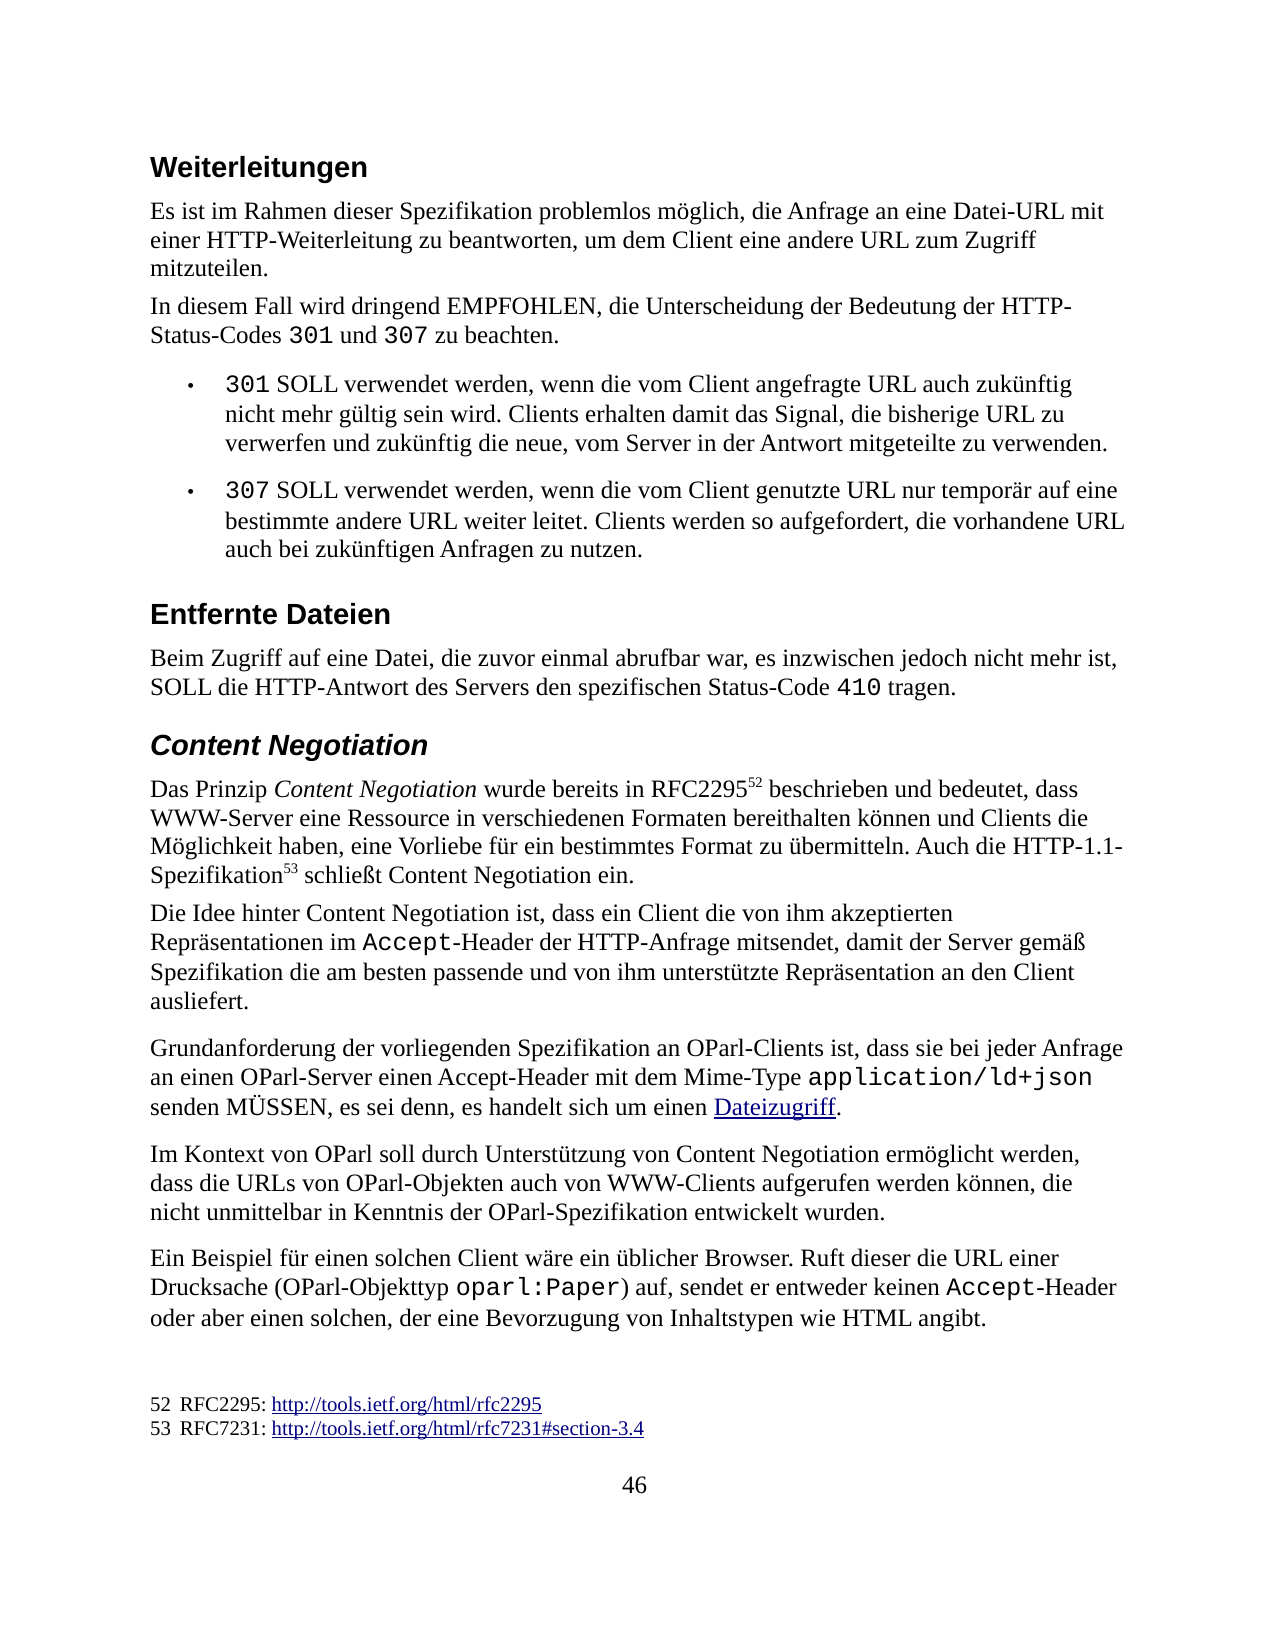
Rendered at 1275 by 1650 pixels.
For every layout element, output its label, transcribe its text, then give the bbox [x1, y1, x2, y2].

subtitle Weiterleitungen [150, 150, 1125, 183]
text In diesem Fall wird dringend EMPFOHLEN, die Unterscheidung der Bedeutung der HTTP-Status-Codes 301 und 307 zu beachten. [150, 291, 1125, 351]
text Im Kontext von OParl soll durch Unterstützung von Content Negotiation ermöglicht werden, dass die URLs von OParl-Objekten auch von WWW-Clients aufgerufen werden können, die nicht unmittelbar in Kenntnis der OParl-Spezifikation entwickelt wurden. [150, 1139, 1125, 1225]
subtitle Entfernte Dateien [150, 597, 1125, 631]
text RFC7231: http://tools.ietf.org/html/rfc7231#section-3.4 [150, 1416, 1125, 1440]
text Ein Beispiel für einen solchen Client wäre ein üblicher Browser. Ruft dieser die URL einer Drucksache (OParl-Objekttyp oparl:Paper) auf, sendet er entweder keinen Accept-Header oder aber einen solchen, der eine Bevorzugung von Inhaltstypen wie HTML angibt. [150, 1243, 1125, 1332]
text Das Prinzip Content Negotiation wurde bereits in RFC2295 beschrieben und bedeutet, dass WWW-Server eine Ressource in verschiedenen Formaten bereithalten können und Clients die Möglichkeit haben, eine Vorliebe für ein bestimmtes Format zu übermitteln. Auch die HTTP-1.1-Spezifikation schließt Content Negotiation ein. [150, 774, 1125, 889]
text Beim Zugriff auf eine Datei, die zuvor einmal abrufbar war, es inzwischen jedoch nicht mehr ist, SOLL die HTTP-Antwort des Servers den spezifischen Status-Code 410 tragen. [150, 643, 1125, 703]
text Es ist im Rahmen dieser Spezifikation problemlos möglich, die Anfrage an eine Datei-URL mit einer HTTP-Weiterleitung zu beantworten, um dem Client eine andere URL zum Zugriff mitzuteilen. [150, 196, 1125, 282]
text RFC2295: http://tools.ietf.org/html/rfc2295 [150, 1392, 1125, 1416]
list 301 SOLL verwendet werden, wenn die vom Client angefragte URL auch zukünftig nicht mehr gültig sein wird. Clients erhalten damit das Signal, die bisherige URL zu verwerfen und zukünftig die neue, vom Server in der Antwort mitgeteilte zu verwenden. [187, 369, 1125, 457]
text Grundanforderung der vorliegenden Spezifikation an OParl-Clients ist, dass sie bei jeder Anfrage an einen OParl-Server einen Accept-Header mit dem Mime-Type application/ld+json senden MÜSSEN, es sei denn, es handelt sich um einen Dateizugriff. [150, 1033, 1125, 1121]
text Die Idee hinter Content Negotiation ist, dass ein Client die von ihm akzeptierten Repräsentationen im Accept-Header der HTTP-Anfrage mitsendet, damit der Server gemäß Spezifikation die am besten passende und von ihm unterstützte Repräsentation an den Client ausliefert. [150, 898, 1125, 1015]
subtitle Content Negotiation [150, 728, 1125, 761]
list 307 SOLL verwendet werden, wenn die vom Client genutzte URL nur temporär auf eine bestimmte andere URL weiter leitet. Clients werden so aufgefordert, die vorhandene URL auch bei zukünftigen Anfragen zu nutzen. [187, 475, 1125, 563]
